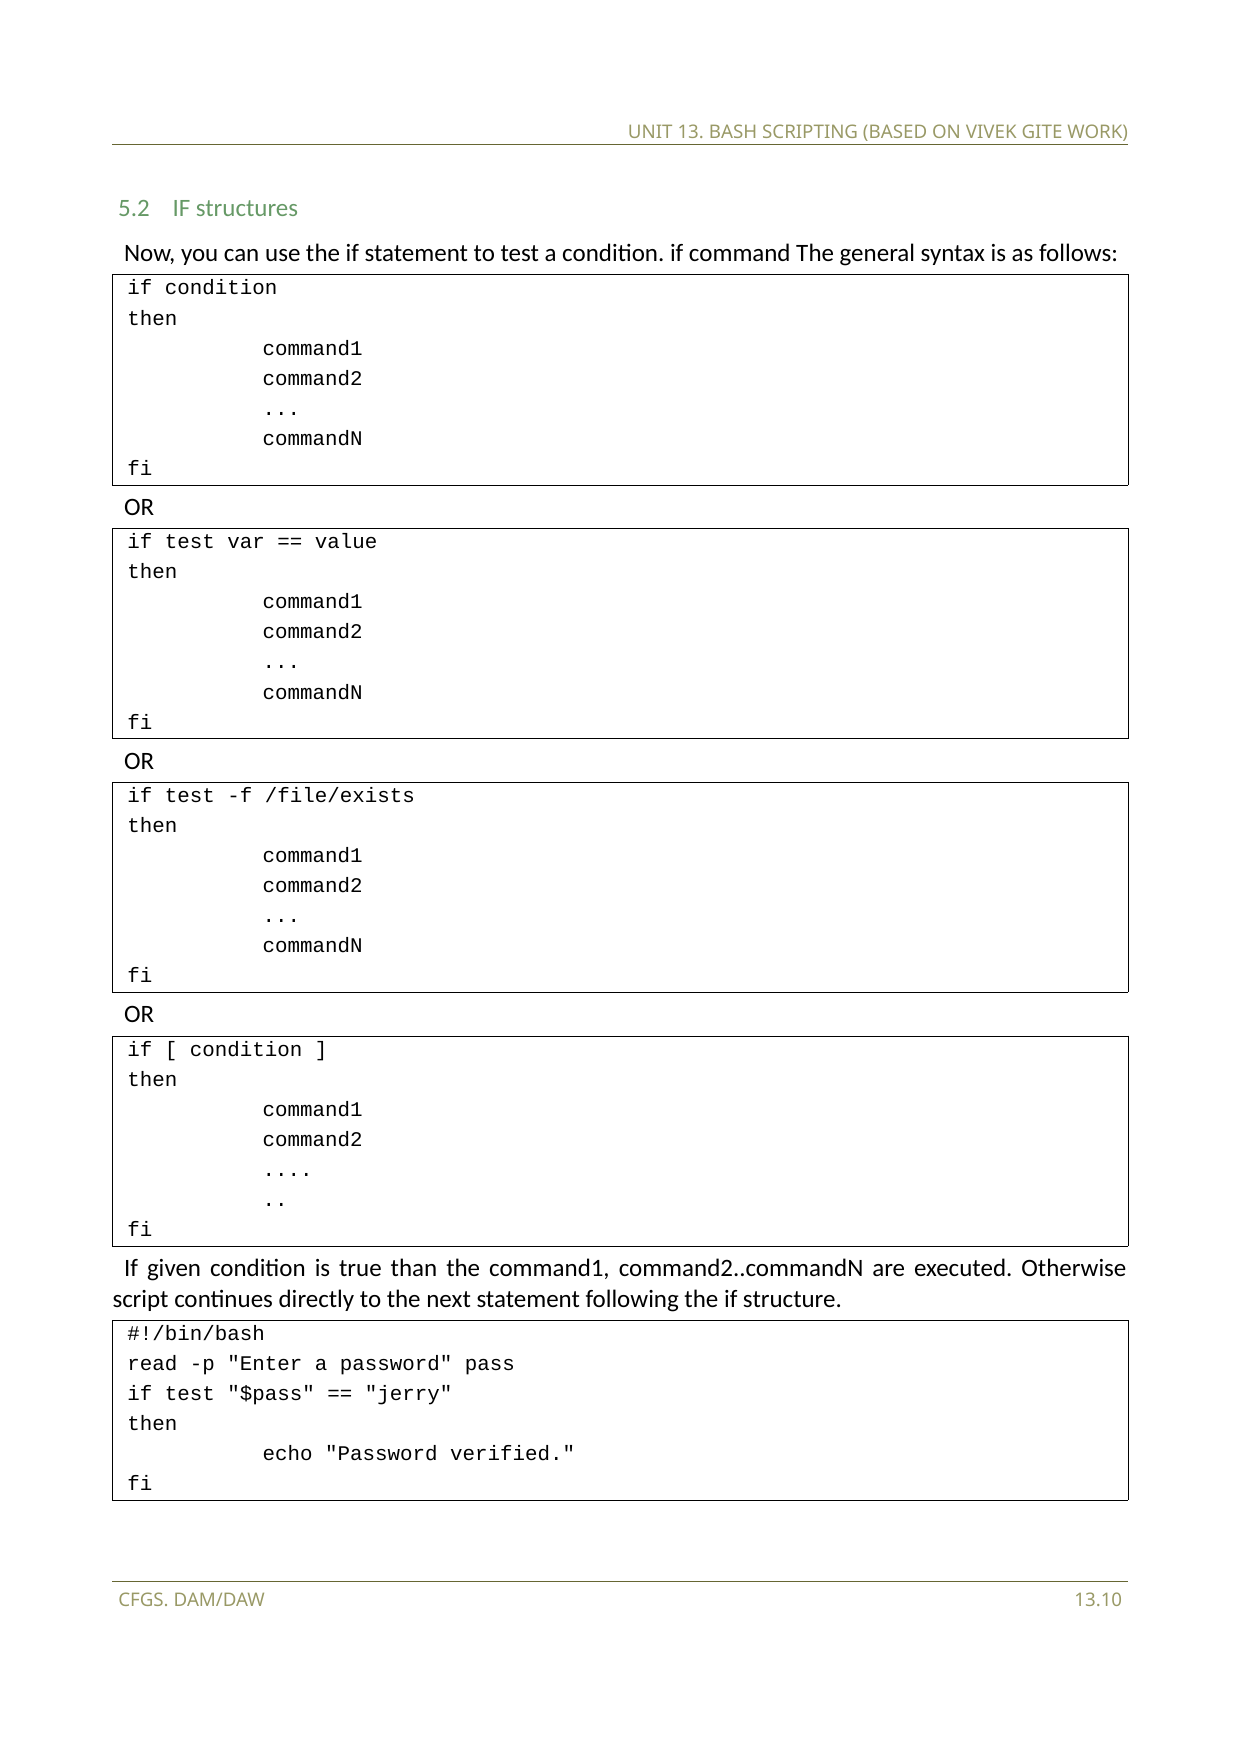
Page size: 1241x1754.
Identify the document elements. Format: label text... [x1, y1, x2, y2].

text command1 [113, 334, 1128, 361]
text ... [113, 395, 1128, 421]
text OR [112, 999, 1128, 1029]
text if test -f /file/exists [113, 783, 1128, 808]
text read -p "Enter a password" pass [113, 1350, 1128, 1377]
text then [113, 812, 1128, 839]
text then [113, 1066, 1128, 1092]
text then [113, 1410, 1128, 1437]
text command2 [113, 872, 1128, 899]
text command2 [113, 618, 1128, 645]
text if [ condition ] [113, 1037, 1128, 1062]
text OR [112, 491, 1128, 522]
text command1 [113, 1096, 1128, 1122]
text then [113, 304, 1128, 331]
text .. [113, 1186, 1128, 1213]
text echo "Password verified." [113, 1440, 1128, 1467]
text fi [113, 962, 1128, 992]
text commandN [113, 932, 1128, 959]
subtitle IF structures [112, 192, 1128, 223]
text OR [112, 745, 1128, 775]
text commandN [113, 425, 1128, 452]
text command2 [113, 365, 1128, 391]
text fi [113, 709, 1128, 738]
text If given condition is true than the command1, command2..commandN are executed. Otherwise script continues directly to the next statement following the if structure. [112, 1252, 1128, 1313]
text command2 [113, 1126, 1128, 1153]
text #!/bin/bash [113, 1321, 1128, 1347]
text command1 [113, 588, 1128, 615]
text .... [113, 1156, 1128, 1183]
text fi [113, 455, 1128, 485]
text command1 [113, 842, 1128, 869]
text Now, you can use the if statement to test a condition. if command The general syntax is as follows: [112, 237, 1128, 268]
text if condition [113, 275, 1128, 301]
text fi [113, 1470, 1128, 1500]
text fi [113, 1216, 1128, 1246]
text ... [113, 902, 1128, 929]
text then [113, 558, 1128, 585]
text ... [113, 648, 1128, 675]
text if test "$pass" == "jerry" [113, 1380, 1128, 1407]
text commandN [113, 679, 1128, 705]
text if test var == value [113, 529, 1128, 555]
